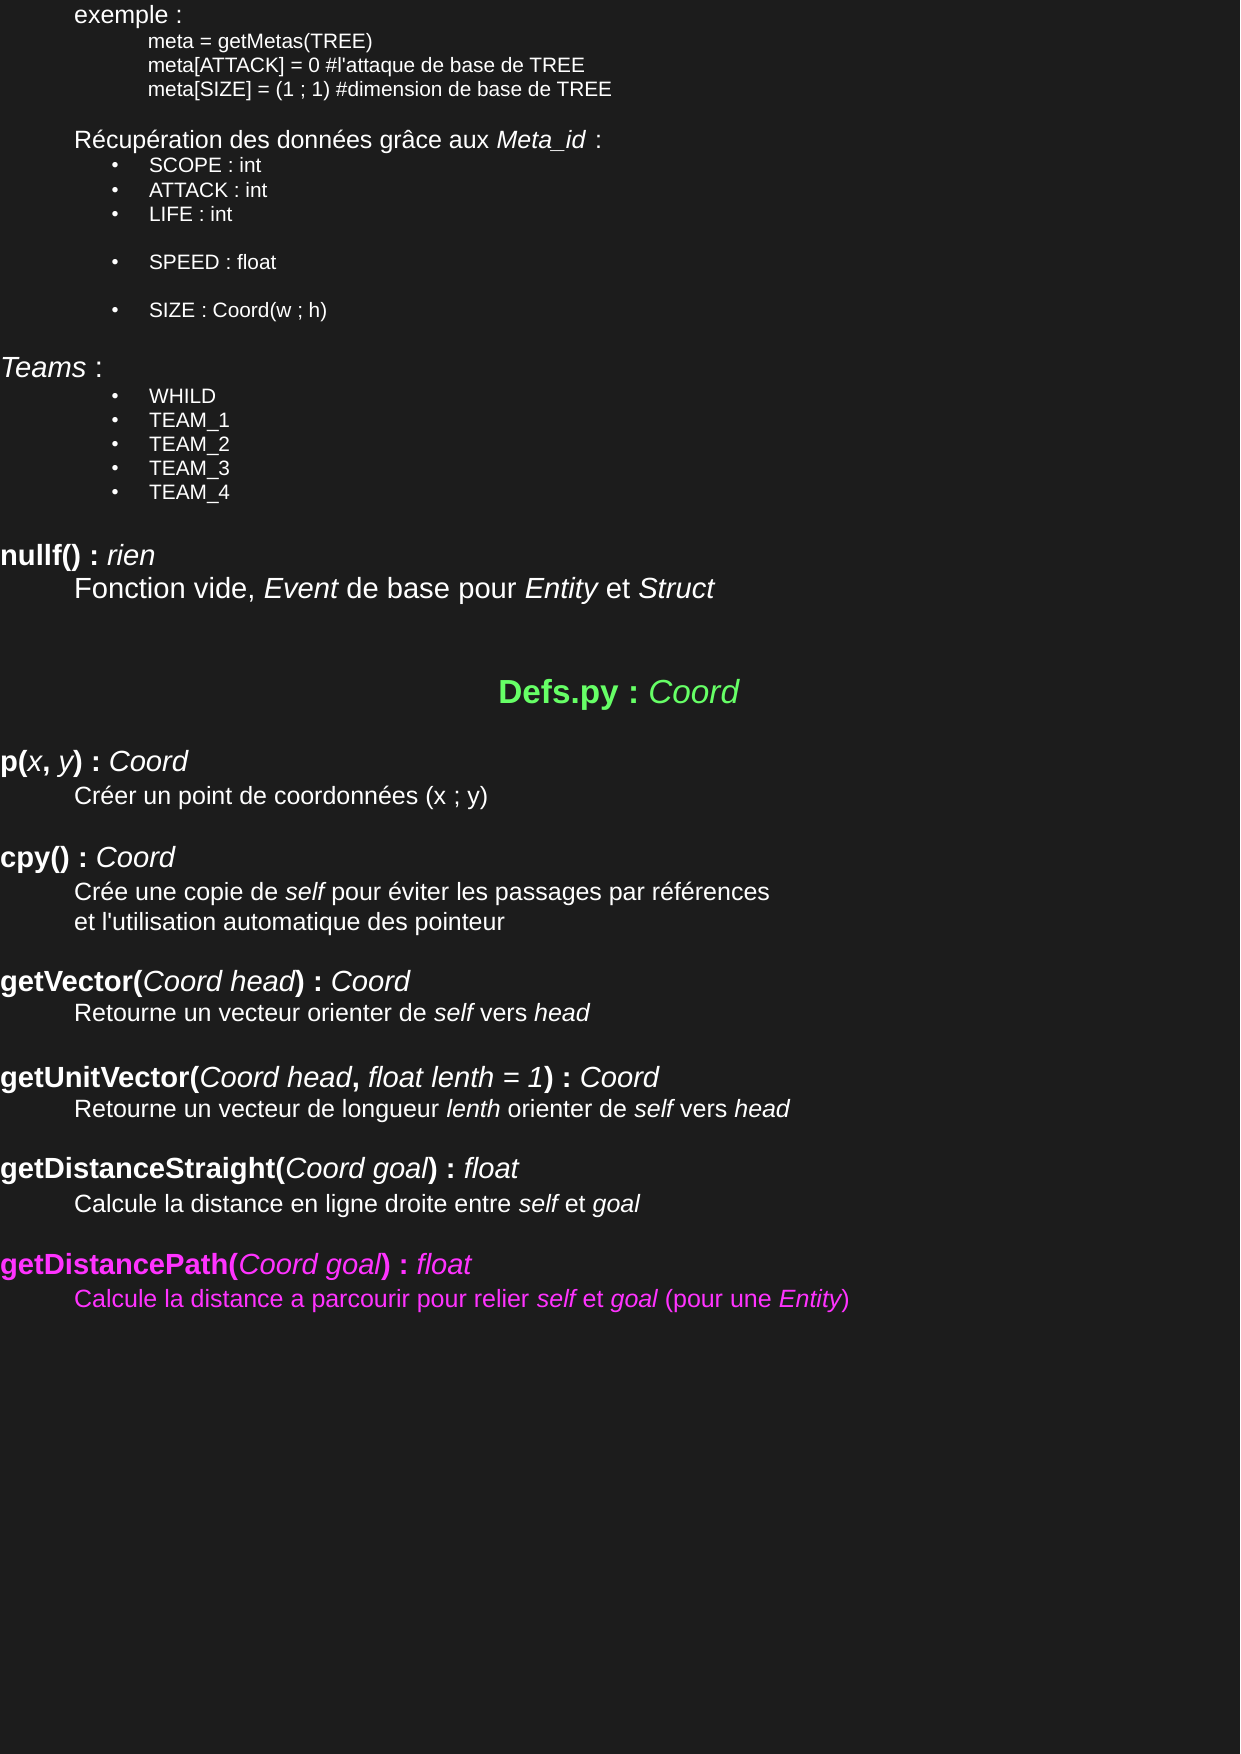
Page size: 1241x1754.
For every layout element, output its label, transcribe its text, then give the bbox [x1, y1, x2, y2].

text et l'utilisation automatique des pointeur [0, 907, 1240, 936]
text getUnitVector(Coord head, float lenth = 1) : Coord [0, 1060, 1240, 1094]
text Retourne un vecteur de longueur lenth orienter de self vers head [0, 1094, 1240, 1122]
text Récupération des données grâce aux Meta_id : [0, 124, 1240, 153]
list SCOPE : int [111, 153, 1240, 177]
text cpy() : Coord [0, 840, 1240, 873]
list TEAM_4 [111, 480, 1240, 504]
text meta[ATTACK] = 0 #l'attaque de base de TREE [0, 53, 1240, 77]
text Créer un point de coordonnées (x ; y) [0, 777, 1240, 811]
text Retourne un vecteur orienter de self vers head [0, 998, 1240, 1027]
list ATTACK : int [111, 177, 1240, 201]
list TEAM_2 [111, 432, 1240, 456]
list SIZE : Coord(w ; h) [111, 297, 1240, 322]
text Defs.py : Coord [0, 672, 1240, 710]
text meta = getMetas(TREE) [0, 29, 1240, 53]
text getDistanceStraight(Coord goal) : float [0, 1151, 1240, 1185]
text Calcule la distance a parcourir pour relier self et goal (pour une Entity) [0, 1281, 1240, 1314]
text getDistancePath(Coord goal) : float [0, 1247, 1240, 1281]
text nullf() : rien [0, 538, 1240, 571]
list TEAM_1 [111, 408, 1240, 432]
list LIFE : int [111, 201, 1240, 226]
text Crée une copie de self pour éviter les passages par références [0, 873, 1240, 907]
list SPEED : float [111, 249, 1240, 273]
list WHILD [111, 384, 1240, 408]
text Calcule la distance en ligne droite entre self et goal [0, 1185, 1240, 1218]
list TEAM_3 [111, 456, 1240, 480]
text Teams : [0, 350, 1240, 384]
text p(x, y) : Coord [0, 744, 1240, 777]
text Fonction vide, Event de base pour Entity et Struct [0, 571, 1240, 605]
text getVector(Coord head) : Coord [0, 964, 1240, 998]
text exemple : [0, 0, 1240, 29]
text meta[SIZE] = (1 ; 1) #dimension de base de TREE [0, 77, 1240, 101]
